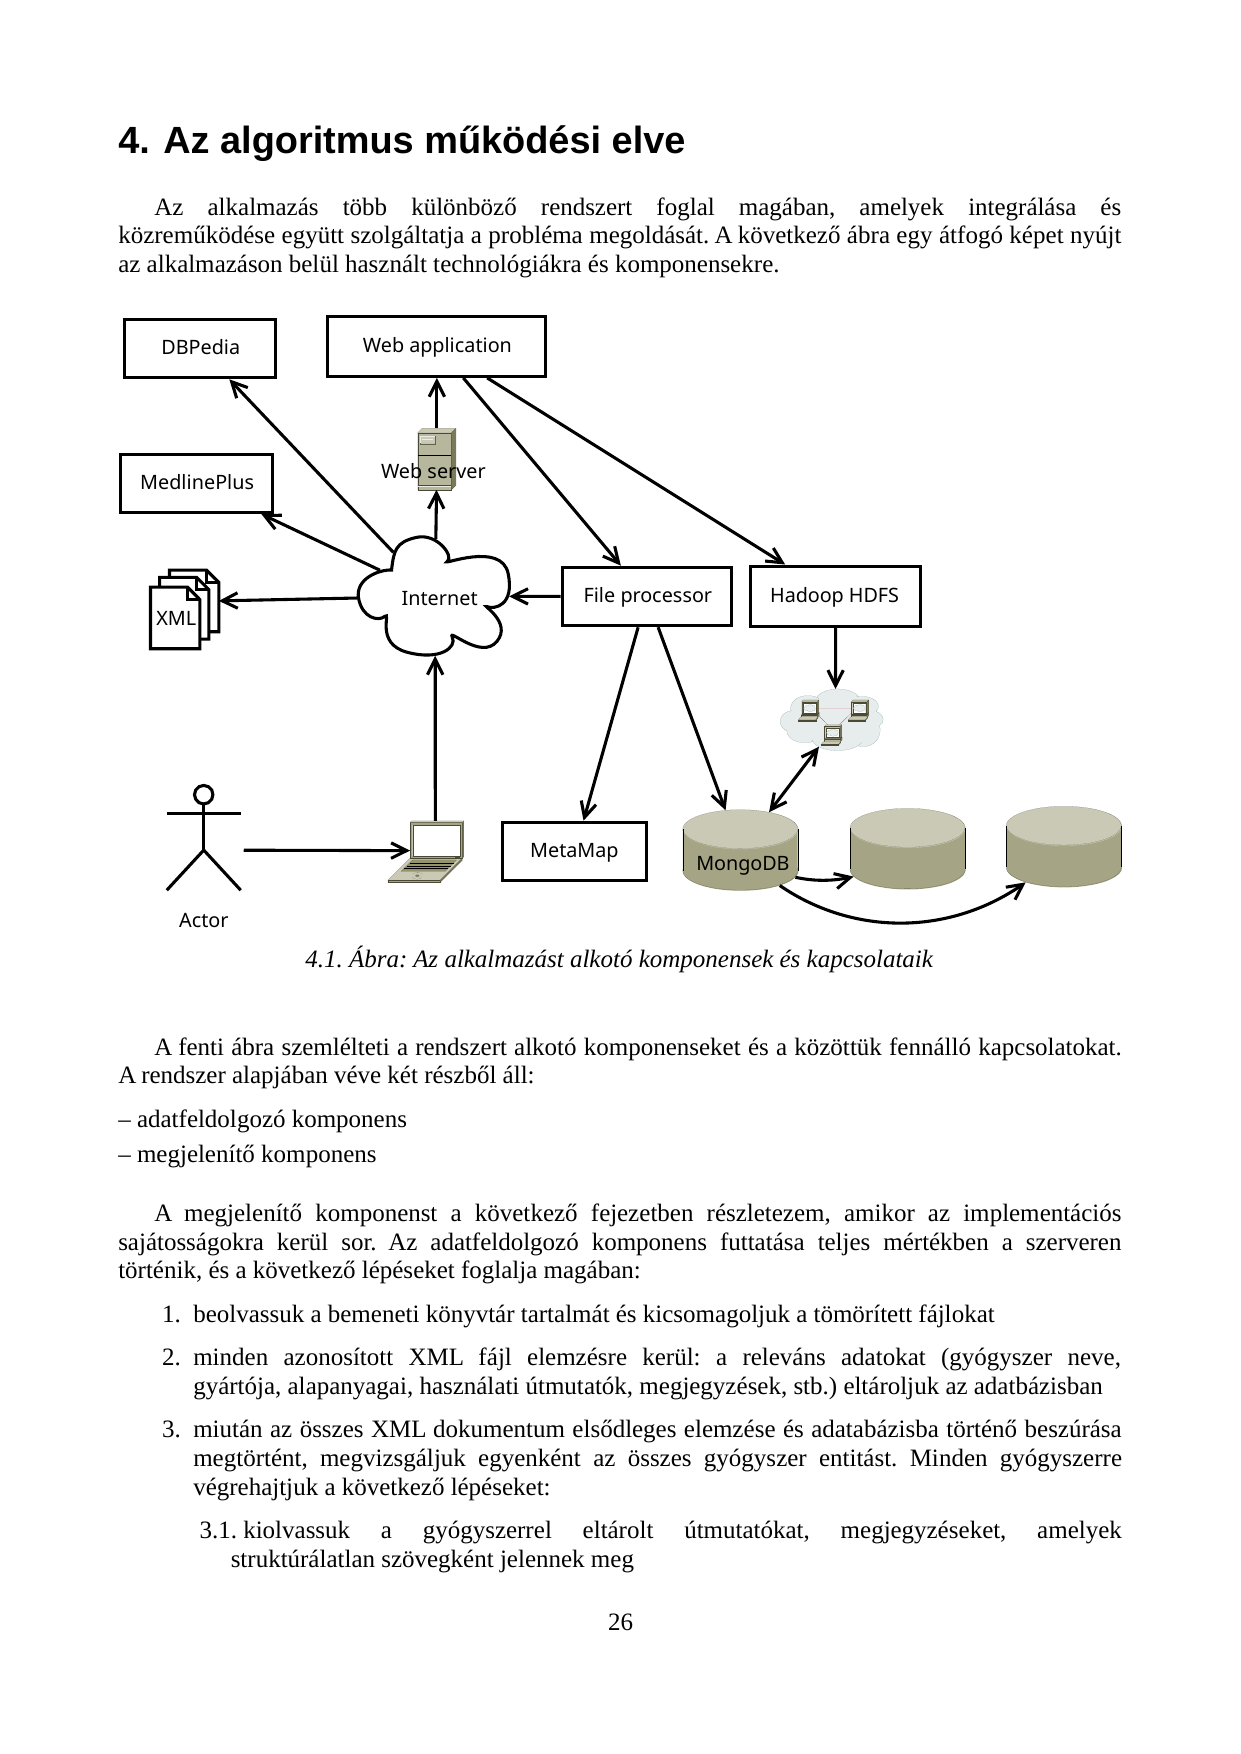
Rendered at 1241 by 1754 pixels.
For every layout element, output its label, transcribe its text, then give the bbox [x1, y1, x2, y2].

list kiolvassuk a gyógyszerrel eltárolt útmutatókat, megjegyzéseket, amelyek struktúrálatlan szövegként jelennek meg [193, 1515, 1122, 1573]
text – adatfeldolgozó komponens [118, 1104, 1122, 1133]
list miután az összes XML dokumentum elsődleges elemzése és adatabázisba történő beszúrása megtörtént, megvizsgáljuk egyenként az összes gyógyszer entitást. Minden gyógyszerre végrehajtjuk a következő lépéseket: [156, 1414, 1122, 1501]
text Az alkalmazás több különböző rendszert foglal magában, amelyek integrálása és közreműködése együtt szolgáltatja a probléma megoldását. A következő ábra egy átfogó képet nyújt az alkalmazáson belül használt technológiákra és komponensekre. [118, 192, 1122, 278]
subtitle Az algoritmus működési elve [118, 118, 1122, 162]
list beolvassuk a bemeneti könyvtár tartalmát és kicsomagoljuk a tömörített fájlokat [156, 1299, 1122, 1328]
title A fenti ábra szemlélteti a rendszert alkotó komponenseket és a közöttük fennálló kapcsolatokat. A rendszer alapjában véve két részből áll: [118, 1032, 1122, 1089]
list minden azonosított XML fájl elemzésre kerül: a releváns adatokat (gyógyszer neve, gyártója, alapanyagai, használati útmutatók, megjegyzések, stb.) eltároljuk az adatbázisban [156, 1342, 1122, 1400]
text 4.1. Ábra: Az alkalmazást alkotó komponensek és kapcsolataik [118, 305, 1122, 973]
title A megjelenítő komponenst a következő fejezetben részletezem, amikor az implementációs sajátosságokra kerül sor. Az adatfeldolgozó komponens futtatása teljes mértékben a szerveren történik, és a következő lépéseket foglalja magában: [118, 1198, 1122, 1284]
text – megjelenítő komponens [118, 1139, 1122, 1168]
